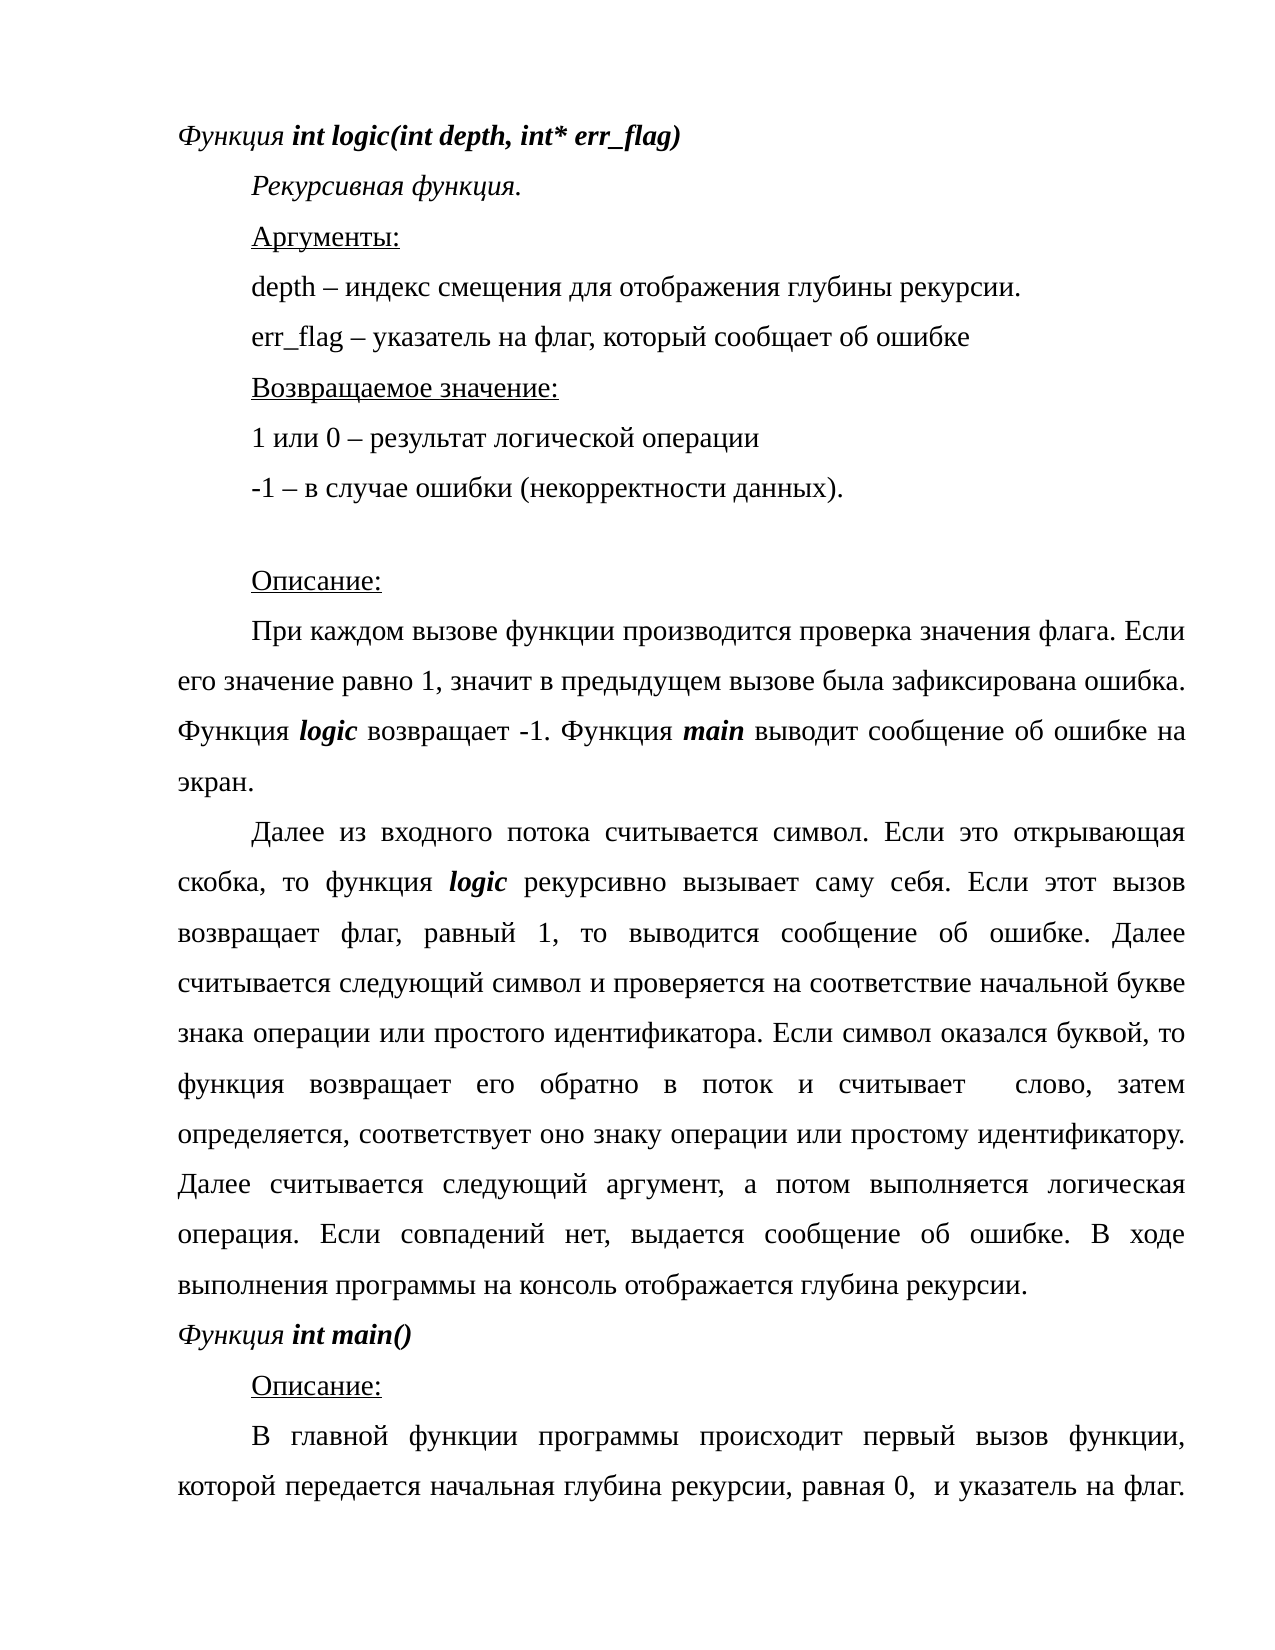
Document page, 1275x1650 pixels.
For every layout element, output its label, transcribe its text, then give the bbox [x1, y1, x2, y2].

text -1 – в случае ошибки (некорректности данных). [177, 470, 1186, 504]
text Аргументы: [177, 219, 1186, 252]
text В главной функции программы происходит первый вызов функции, которой передается начальная глубина рекурсии, равная 0, и указатель на флаг. [177, 1418, 1186, 1502]
text Далее из входного потока считывается символ. Если это открывающая скобка, то функция logic рекурсивно вызывает саму себя. Если этот вызов возвращает флаг, равный 1, то выводится сообщение об ошибке. Далее считывается следующий символ и проверяется на соответствие начальной букве знака операции или простого идентификатора. Если символ оказался буквой, то функция возвращает его обратно в поток и считывает слово, затем определяется, соответствует оно знаку операции или простому идентификатору. Далее считывается следующий аргумент, а потом выполняется логическая операция. Если совпадений нет, выдается сообщение об ошибке. В ходе выполнения программы на консоль отображается глубина рекурсии. [177, 814, 1186, 1301]
text Описание: [177, 563, 1186, 596]
text Функция int main() [177, 1317, 1186, 1351]
text 1 или 0 – результат логической операции [177, 420, 1186, 453]
text Рекурсивная функция. [177, 168, 1186, 202]
text При каждом вызове функции производится проверка значения флага. Если его значение равно 1, значит в предыдущем вызове была зафиксирована ошибка. Функция logic возвращает -1. Функция main выводит сообщение об ошибке на экран. [177, 613, 1186, 797]
text err_flag – указатель на флаг, который сообщает об ошибке [177, 319, 1186, 353]
text Возвращаемое значение: [177, 370, 1186, 403]
text depth – индекс смещения для отображения глубины рекурсии. [177, 269, 1186, 303]
text Описание: [177, 1368, 1186, 1401]
text Функция int logic(int depth, int* err_flag) [177, 118, 1186, 152]
